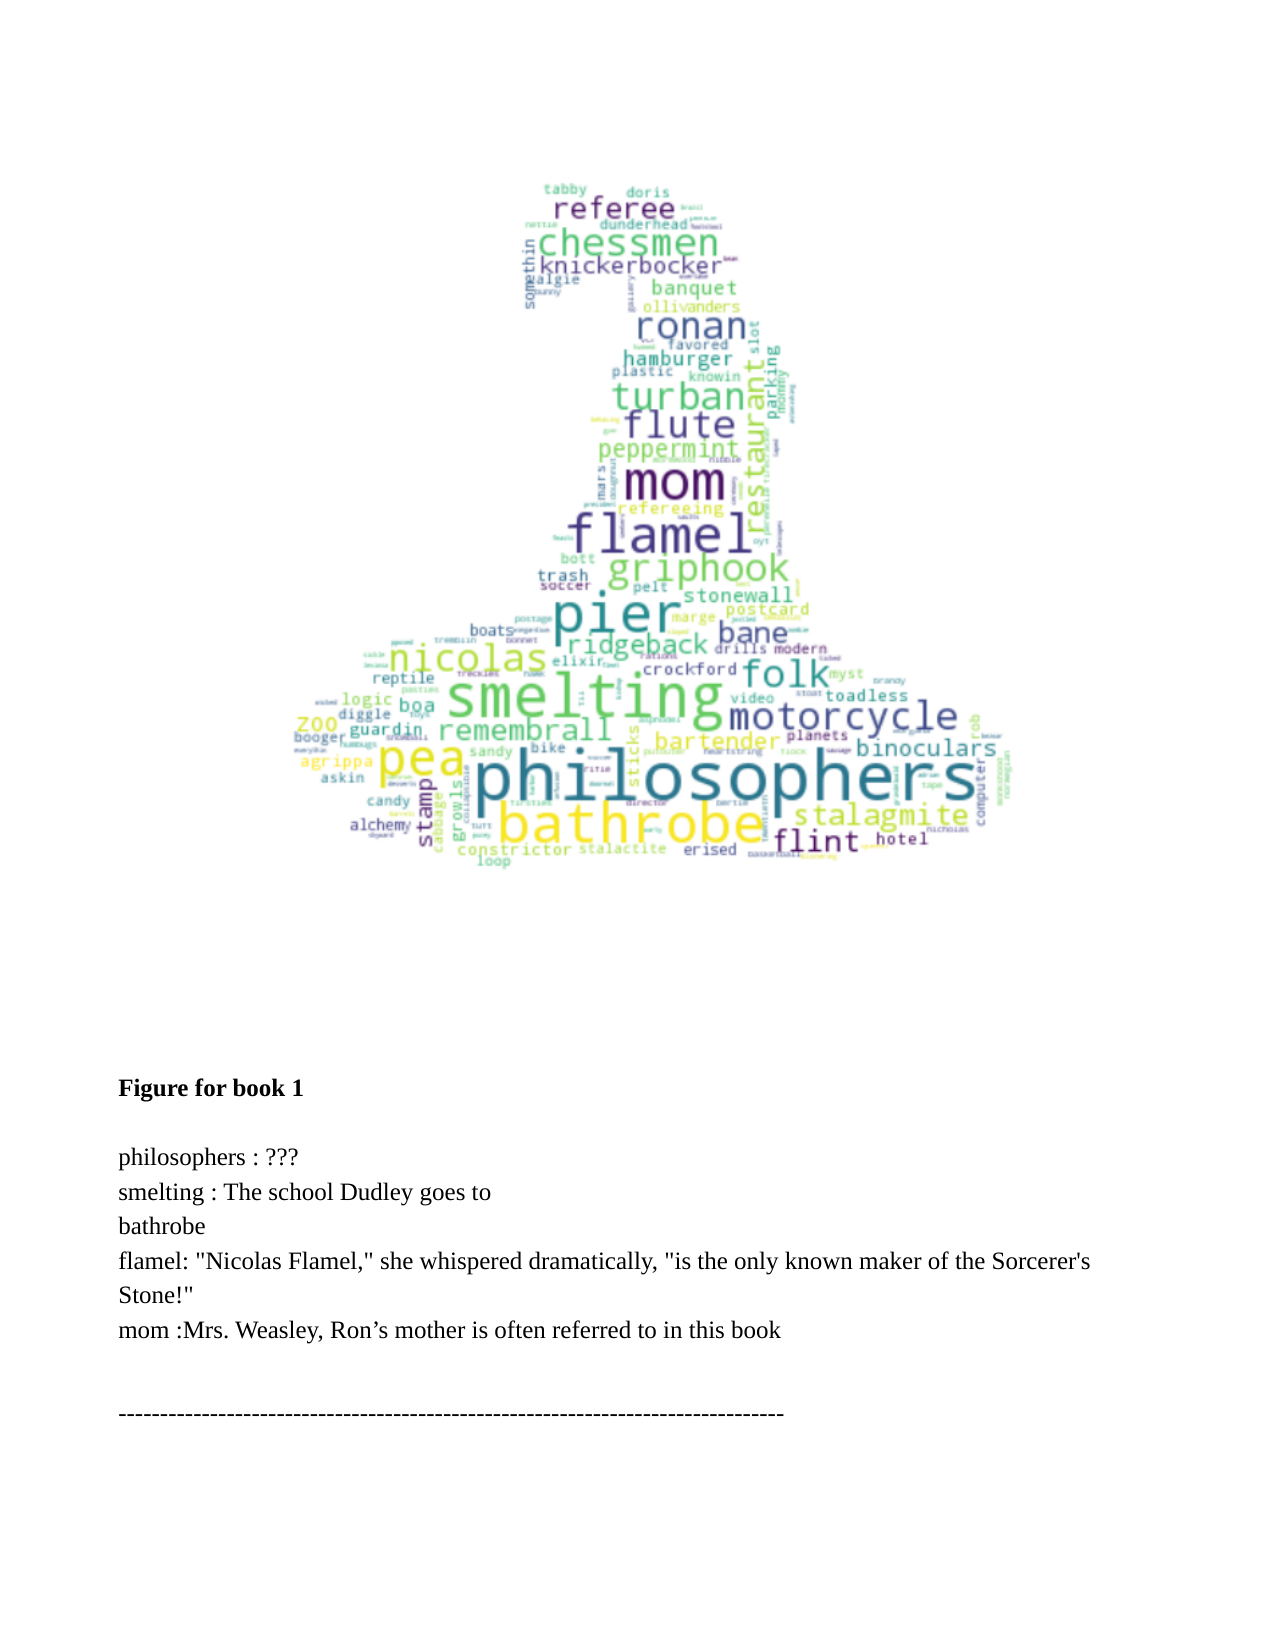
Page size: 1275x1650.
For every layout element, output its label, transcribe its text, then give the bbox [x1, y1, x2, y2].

picture [229, 147, 1055, 921]
text -------------------------------------------------------------------------------- [118, 1398, 1157, 1427]
text Figure for book 1 philosophers : ??? smelting : The school Dudley goes to bathrobe flamel: "Nicolas Flamel," she whispered dramatically, "is the only known maker of the Sorcerer's Stone!" mom :Mrs. Weasley, Ron’s mother is often referred to in this book [118, 1073, 1157, 1378]
